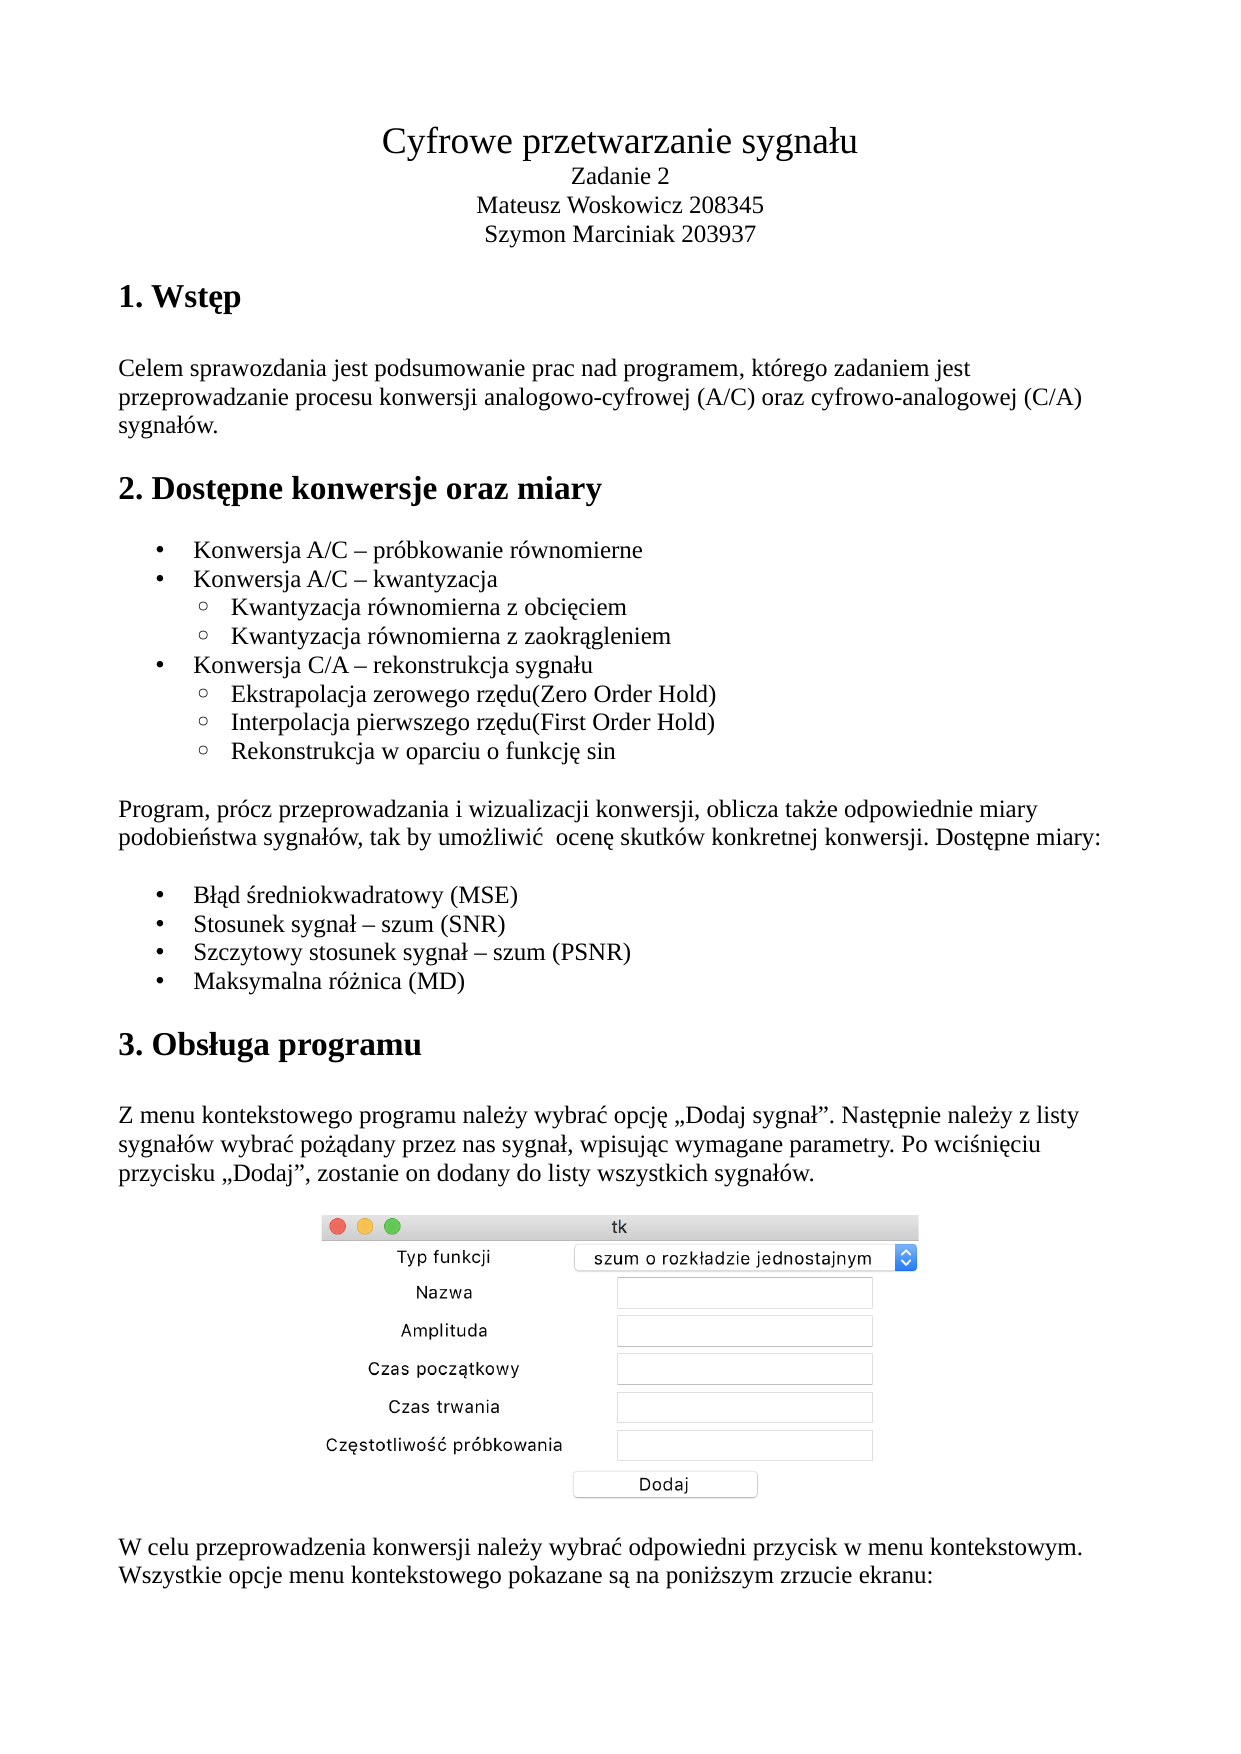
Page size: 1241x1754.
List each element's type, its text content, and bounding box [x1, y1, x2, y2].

list Konwersja A/C – próbkowanie równomierne [156, 535, 1122, 564]
list Rekonstrukcja w oparciu o funkcję sin [193, 736, 1122, 765]
list Ekstrapolacja zerowego rzędu(Zero Order Hold) [193, 679, 1122, 707]
list Błąd średniokwadratowy (MSE) [156, 880, 1122, 909]
text Z menu kontekstowego programu należy wybrać opcję „Dodaj sygnał”. Następnie należy z listy sygnałów wybrać pożądany przez nas sygnał, wpisując wymagane parametry. Po wciśnięciu przycisku „Dodaj”, zostanie on dodany do listy wszystkich sygnałów. [118, 1100, 1122, 1187]
text Wszystkie opcje menu kontekstowego pokazane są na poniższym zrzucie ekranu: [118, 1560, 1122, 1589]
text 3. Obsługa programu [118, 1024, 1122, 1062]
text W celu przeprowadzenia konwersji należy wybrać odpowiedni przycisk w menu kontekstowym. [118, 1532, 1122, 1560]
list Kwantyzacja równomierna z zaokrągleniem [193, 621, 1122, 650]
list Szczytowy stosunek sygnał – szum (PSNR) [156, 937, 1122, 966]
picture [321, 1215, 919, 1501]
text Zadanie 2 [118, 161, 1122, 190]
text Mateusz Woskowicz 208345 [118, 190, 1122, 219]
text Szymon Marciniak 203937 [118, 219, 1122, 247]
text Celem sprawozdania jest podsumowanie prac nad programem, którego zadaniem jest przeprowadzanie procesu konwersji analogowo-cyfrowej (A/C) oraz cyfrowo-analogowej (C/A) sygnałów. [118, 353, 1122, 439]
list Interpolacja pierwszego rzędu(First Order Hold) [193, 707, 1122, 736]
list Stosunek sygnał – szum (SNR) [156, 909, 1122, 937]
text Program, prócz przeprowadzania i wizualizacji konwersji, oblicza także odpowiednie miary podobieństwa sygnałów, tak by umożliwić ocenę skutków konkretnej konwersji. Dostępne miary: [118, 794, 1122, 851]
list Konwersja A/C – kwantyzacja [156, 564, 1122, 592]
text 2. Dostępne konwersje oraz miary [118, 468, 1122, 506]
list Kwantyzacja równomierna z obcięciem [193, 592, 1122, 621]
text Cyfrowe przetwarzanie sygnału [118, 118, 1122, 161]
list Konwersja C/A – rekonstrukcja sygnału [156, 650, 1122, 679]
text 1. Wstęp [118, 276, 1122, 314]
list Maksymalna różnica (MD) [156, 966, 1122, 995]
